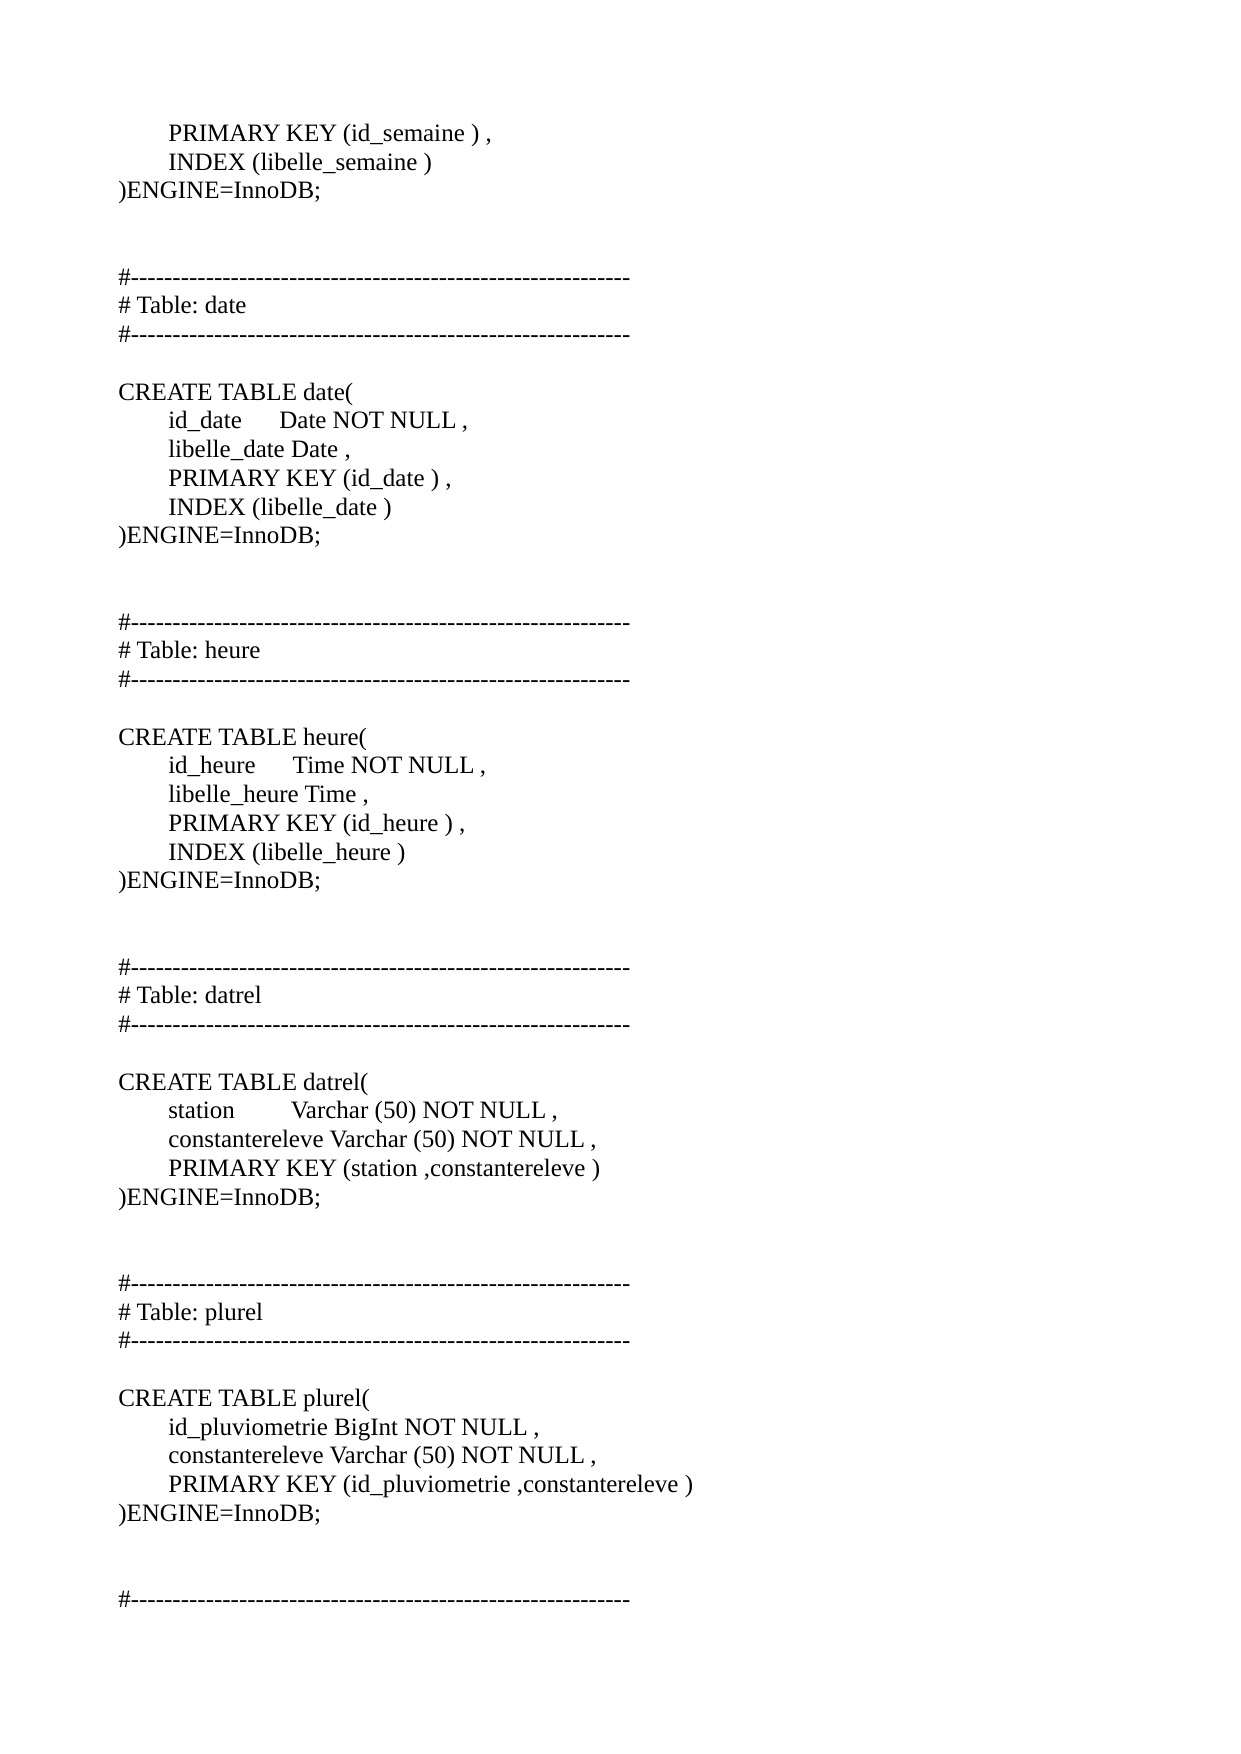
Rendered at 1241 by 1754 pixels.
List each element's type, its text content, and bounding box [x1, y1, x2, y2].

text CREATE TABLE heure( [118, 722, 1122, 751]
text )ENGINE=InnoDB; [118, 1182, 1122, 1211]
text CREATE TABLE date( [118, 377, 1122, 406]
text #------------------------------------------------------------ [118, 262, 1122, 291]
text PRIMARY KEY (id_semaine ) , [118, 118, 1122, 147]
text )ENGINE=InnoDB; [118, 866, 1122, 894]
text constantereleve Varchar (50) NOT NULL , [118, 1124, 1122, 1153]
text station Varchar (50) NOT NULL , [118, 1096, 1122, 1124]
text libelle_heure Time , [118, 779, 1122, 808]
text INDEX (libelle_date ) [118, 492, 1122, 521]
text # Table: heure [118, 636, 1122, 664]
text PRIMARY KEY (station ,constantereleve ) [118, 1153, 1122, 1182]
text #------------------------------------------------------------ [118, 1584, 1122, 1613]
text )ENGINE=InnoDB; [118, 176, 1122, 204]
text id_date Date NOT NULL , [118, 406, 1122, 434]
text #------------------------------------------------------------ [118, 607, 1122, 636]
text PRIMARY KEY (id_pluviometrie ,constantereleve ) [118, 1469, 1122, 1498]
text id_heure Time NOT NULL , [118, 751, 1122, 779]
text PRIMARY KEY (id_heure ) , [118, 808, 1122, 837]
text libelle_date Date , [118, 434, 1122, 463]
text constantereleve Varchar (50) NOT NULL , [118, 1441, 1122, 1469]
text PRIMARY KEY (id_date ) , [118, 463, 1122, 492]
text id_pluviometrie BigInt NOT NULL , [118, 1412, 1122, 1441]
text #------------------------------------------------------------ [118, 952, 1122, 981]
text CREATE TABLE datrel( [118, 1067, 1122, 1096]
text # Table: plurel [118, 1297, 1122, 1326]
text )ENGINE=InnoDB; [118, 521, 1122, 549]
text #------------------------------------------------------------ [118, 1268, 1122, 1297]
text # Table: datrel [118, 981, 1122, 1009]
text #------------------------------------------------------------ [118, 1009, 1122, 1038]
text # Table: date [118, 291, 1122, 319]
text )ENGINE=InnoDB; [118, 1498, 1122, 1527]
text INDEX (libelle_heure ) [118, 837, 1122, 866]
text INDEX (libelle_semaine ) [118, 147, 1122, 176]
text CREATE TABLE plurel( [118, 1383, 1122, 1412]
text #------------------------------------------------------------ [118, 1326, 1122, 1354]
text #------------------------------------------------------------ [118, 319, 1122, 348]
text #------------------------------------------------------------ [118, 664, 1122, 693]
